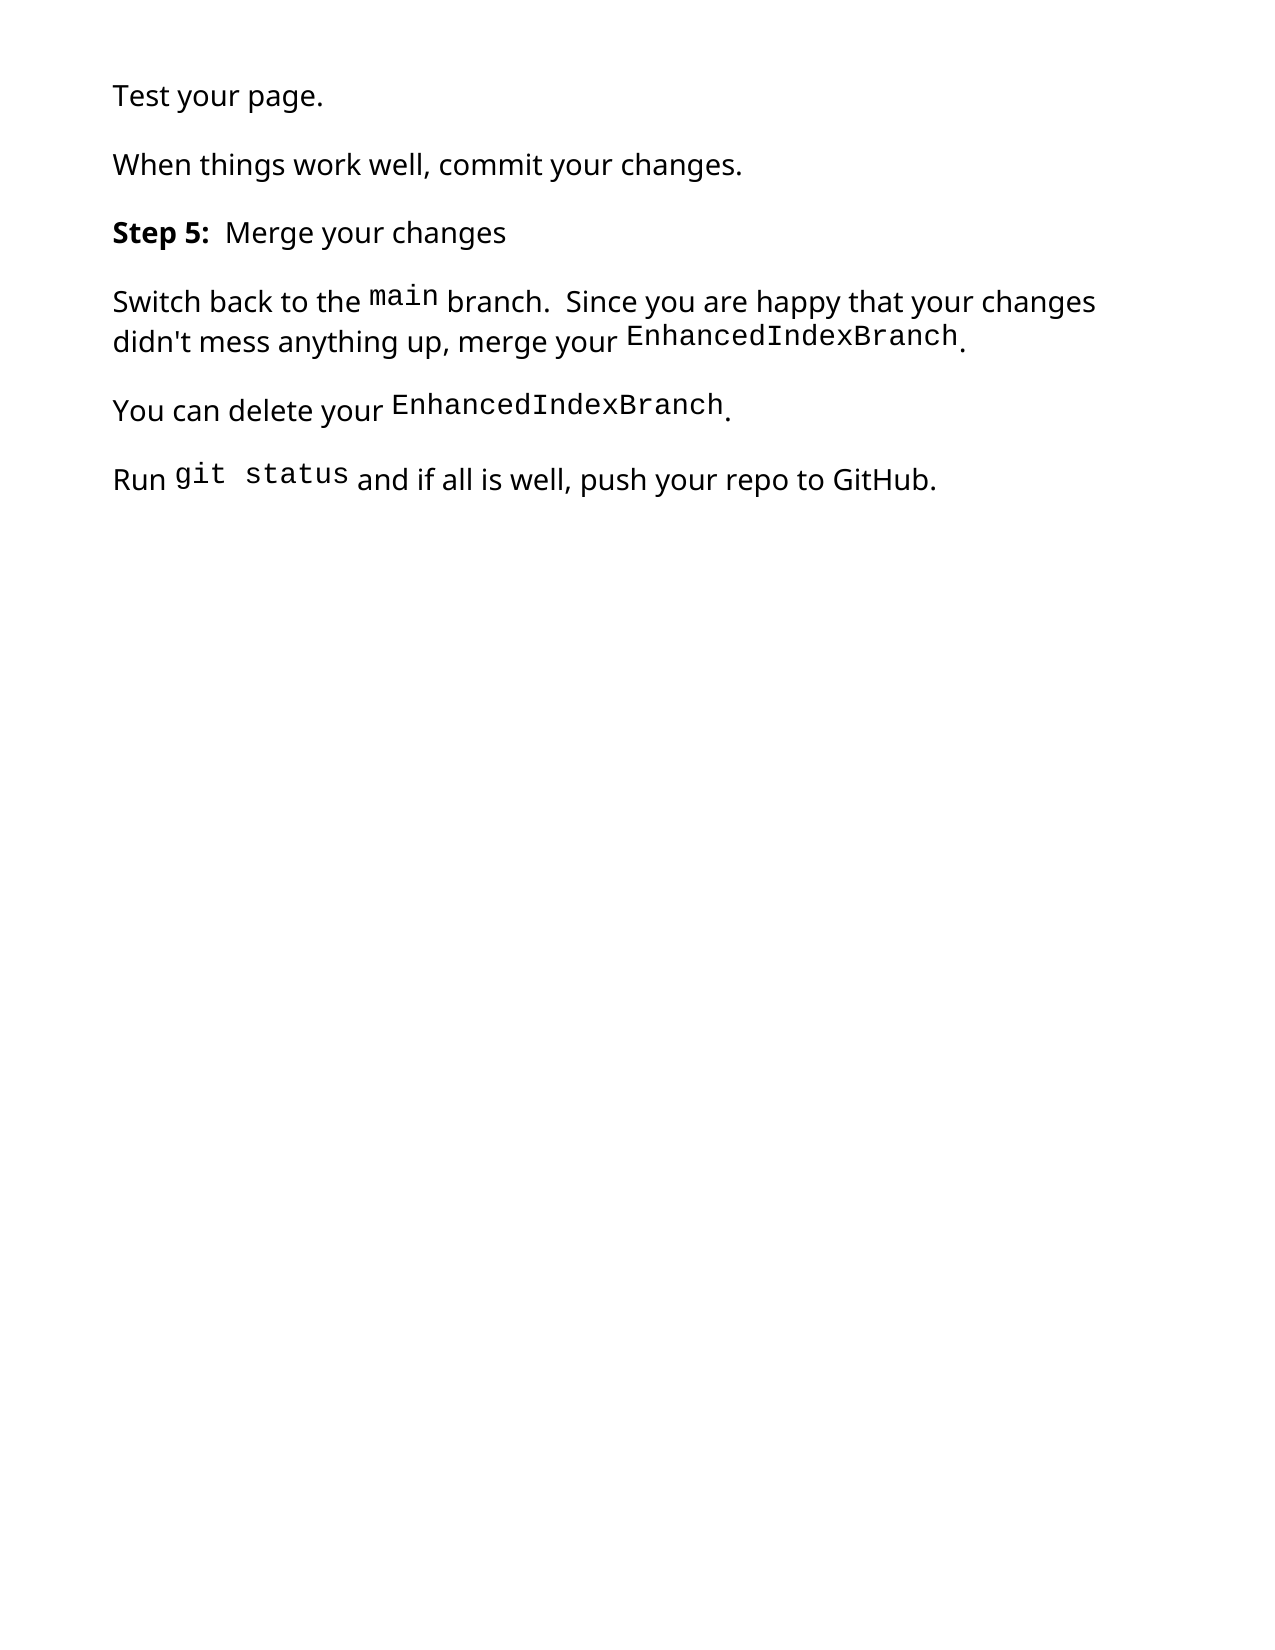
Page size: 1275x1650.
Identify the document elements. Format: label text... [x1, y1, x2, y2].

subtitle Run git status and if all is well, push your repo to GitHub. [112, 459, 1162, 499]
subtitle Test your page. [112, 75, 1162, 115]
subtitle You can delete your EnhancedIndexBranch. [112, 391, 1162, 430]
subtitle Switch back to the main branch. Since you are happy that your changes didn't mess anything up, merge your EnhancedIndexBranch. [112, 282, 1162, 361]
subtitle When things work well, commit your changes. [112, 144, 1162, 183]
subtitle Step 5: Merge your changes [112, 213, 1162, 252]
